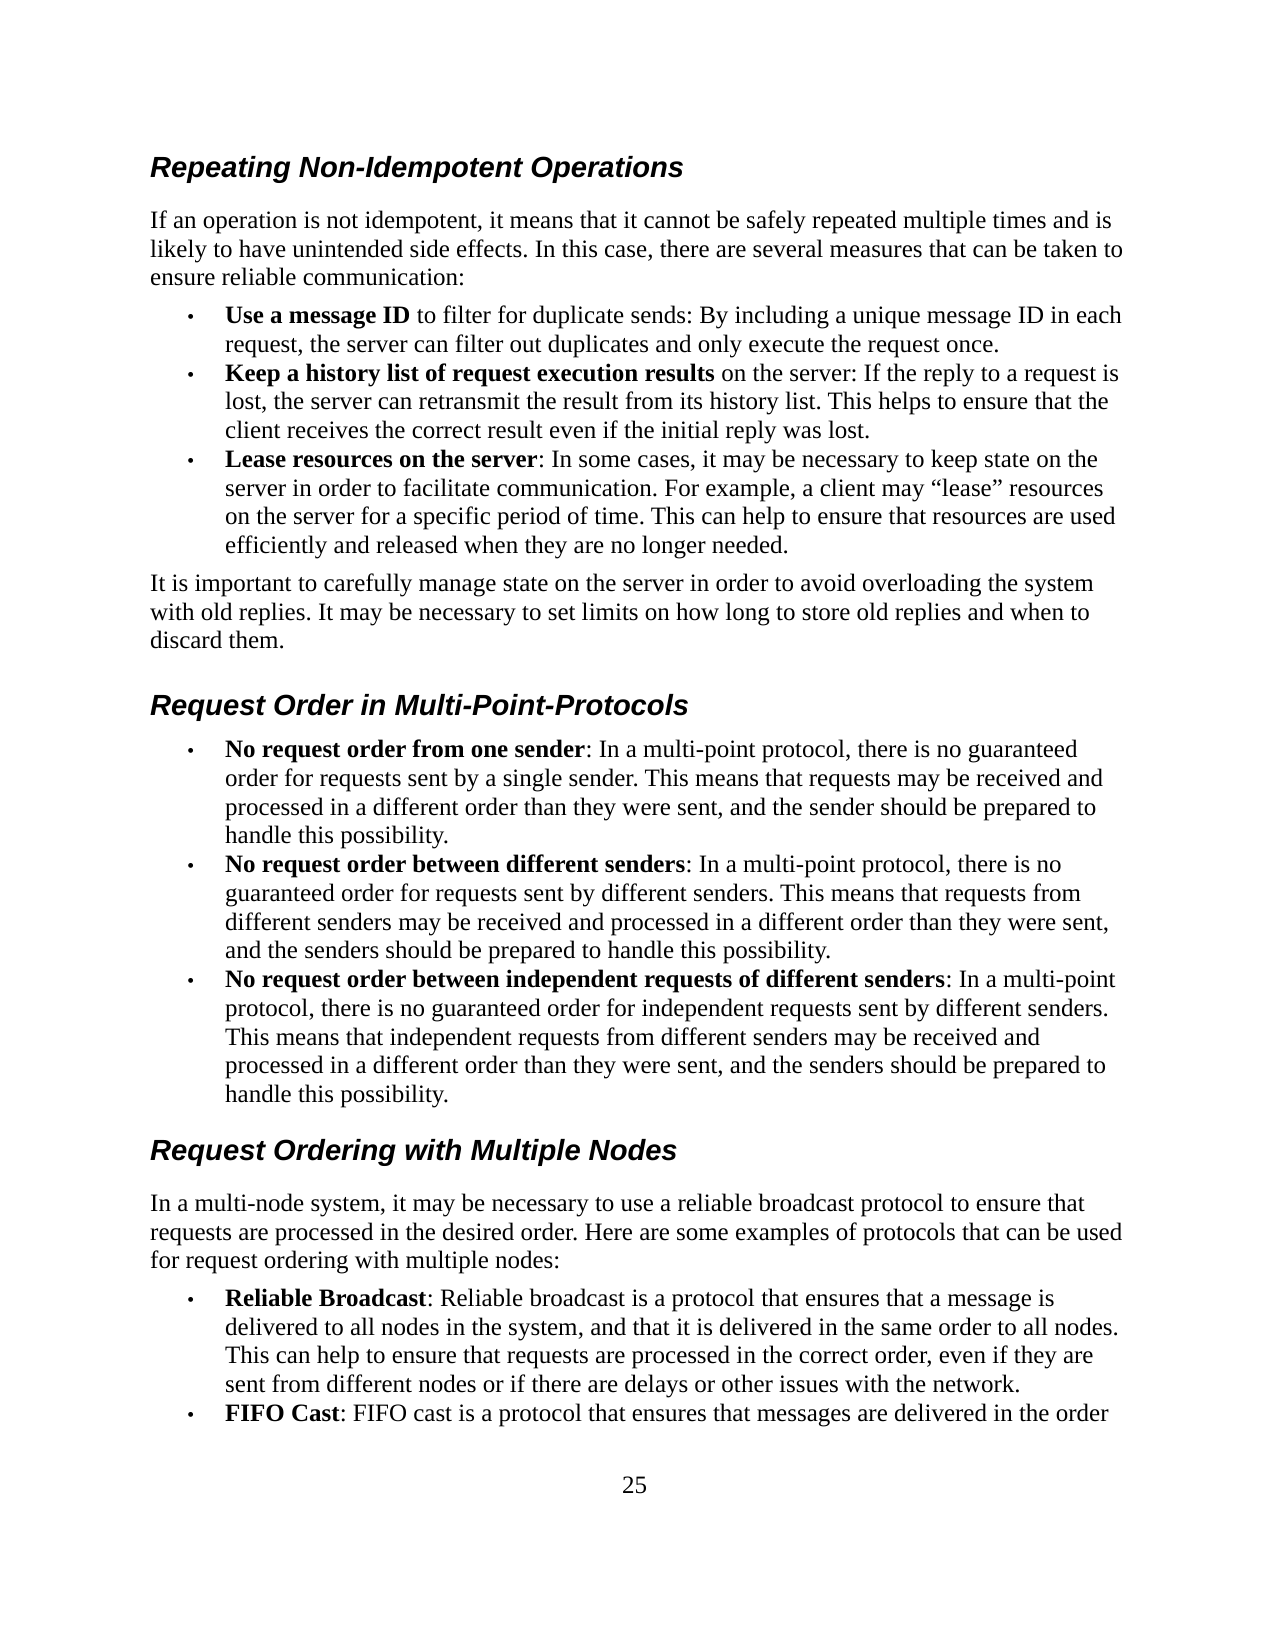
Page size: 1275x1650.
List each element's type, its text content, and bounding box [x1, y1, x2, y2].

subtitle Repeating Non-Idempotent Operations [150, 150, 1125, 183]
text If an operation is not idempotent, it means that it cannot be safely repeated multiple times and is likely to have unintended side effects. In this case, there are several measures that can be taken to ensure reliable communication: [150, 205, 1125, 291]
list No request order from one sender: In a multi-point protocol, there is no guaranteed order for requests sent by a single sender. This means that requests may be received and processed in a different order than they were sent, and the sender should be prepared to handle this possibility. [187, 734, 1125, 849]
list No request order between independent requests of different senders: In a multi-point protocol, there is no guaranteed order for independent requests sent by different senders. This means that independent requests from different senders may be received and processed in a different order than they were sent, and the senders should be prepared to handle this possibility. [187, 964, 1125, 1108]
subtitle Request Ordering with Multiple Nodes [150, 1133, 1125, 1166]
list Lease resources on the server: In some cases, it may be necessary to keep state on the server in order to facilitate communication. For example, a client may “lease” resources on the server for a specific period of time. This can help to ensure that resources are used efficiently and released when they are no longer needed. [187, 444, 1125, 559]
text It is important to carefully manage state on the server in order to avoid overloading the system with old replies. It may be necessary to set limits on how long to store old replies and when to discard them. [150, 568, 1125, 654]
text In a multi-node system, it may be necessary to use a reliable broadcast protocol to ensure that requests are processed in the desired order. Here are some examples of protocols that can be used for request ordering with multiple nodes: [150, 1188, 1125, 1274]
list Keep a history list of request execution results on the server: If the reply to a request is lost, the server can retransmit the result from its history list. This helps to ensure that the client receives the correct result even if the initial reply was lost. [187, 358, 1125, 444]
list FIFO Cast: FIFO cast is a protocol that ensures that messages are delivered in the order [187, 1398, 1125, 1427]
list Use a message ID to filter for duplicate sends: By including a unique message ID in each request, the server can filter out duplicates and only execute the request once. [187, 300, 1125, 358]
subtitle Request Order in Multi-Point-Protocols [150, 688, 1125, 722]
list No request order between different senders: In a multi-point protocol, there is no guaranteed order for requests sent by different senders. This means that requests from different senders may be received and processed in a different order than they were sent, and the senders should be prepared to handle this possibility. [187, 849, 1125, 964]
list Reliable Broadcast: Reliable broadcast is a protocol that ensures that a message is delivered to all nodes in the system, and that it is delivered in the same order to all nodes. This can help to ensure that requests are processed in the correct order, even if they are sent from different nodes or if there are delays or other issues with the network. [187, 1283, 1125, 1398]
